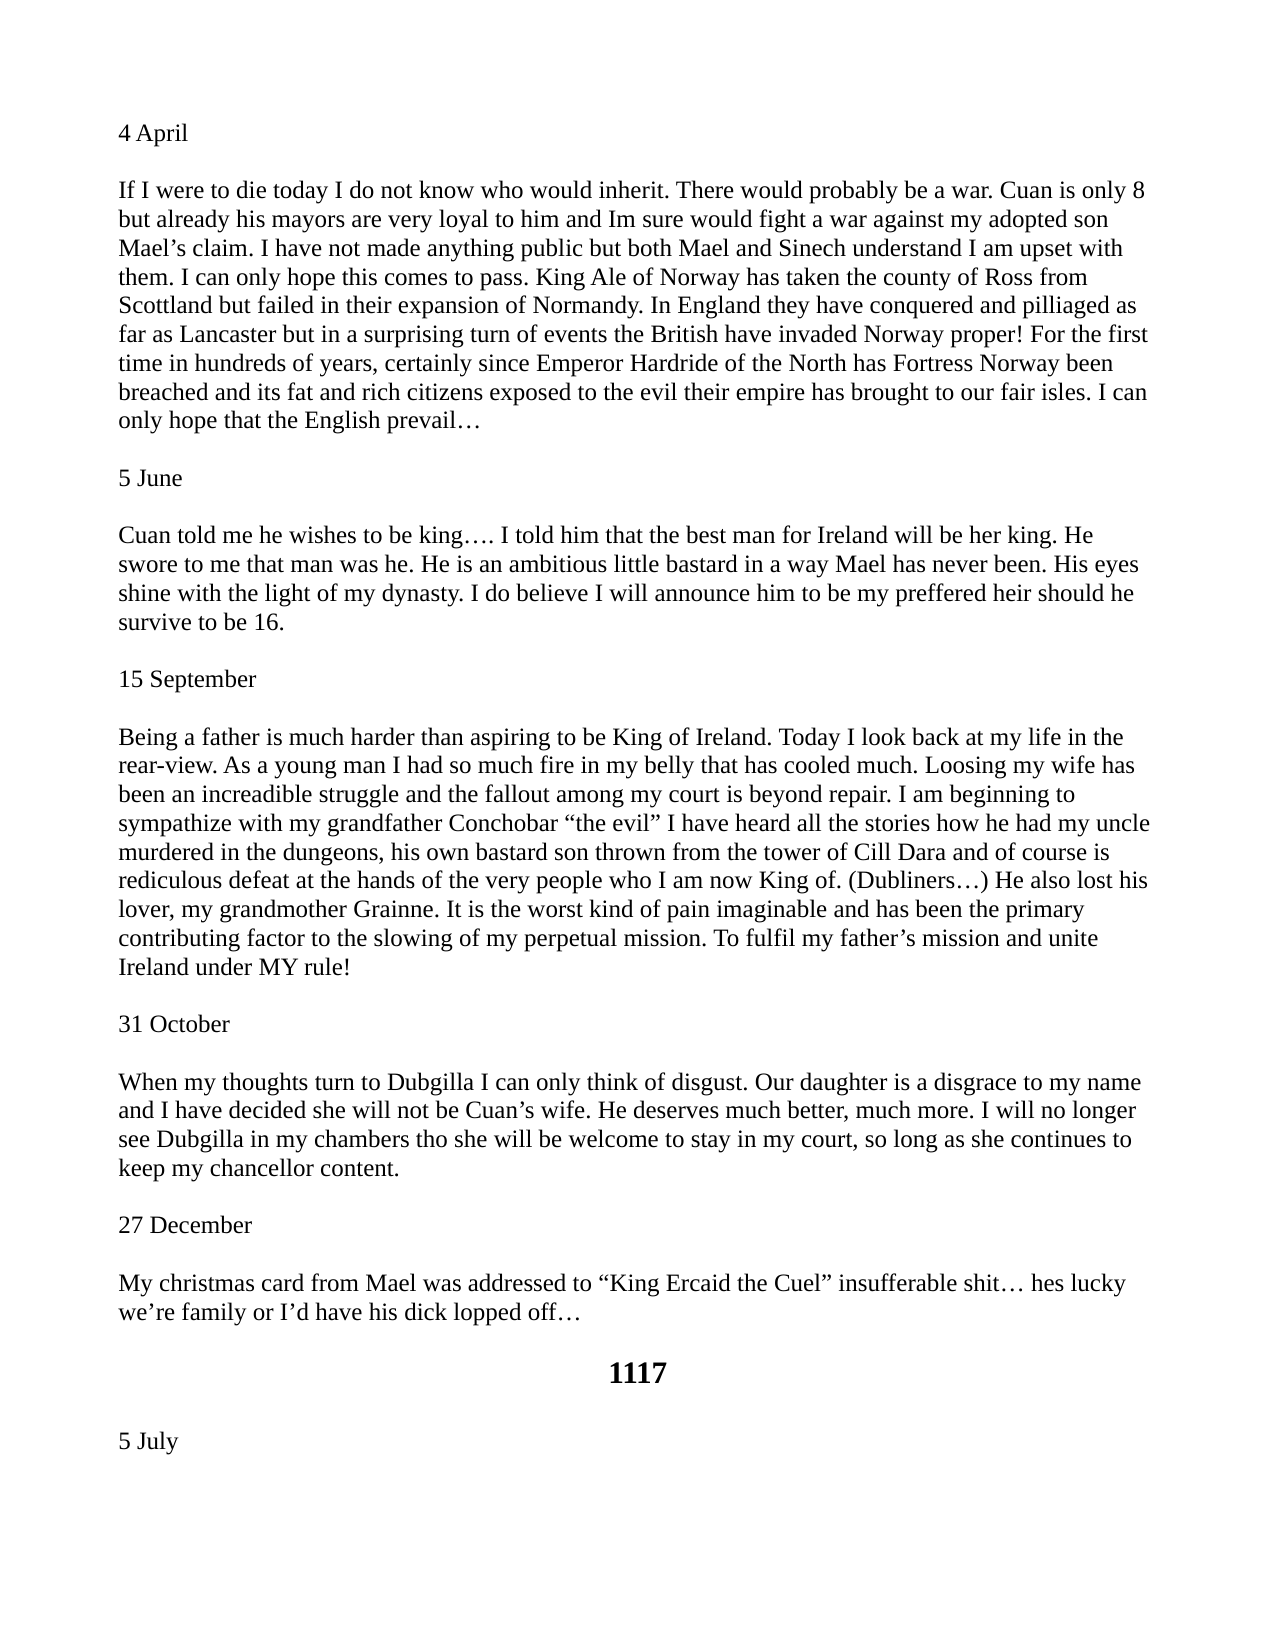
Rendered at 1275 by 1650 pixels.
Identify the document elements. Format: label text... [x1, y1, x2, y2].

text 27 December [118, 1211, 1157, 1239]
text Being a father is much harder than aspiring to be King of Ireland. Today I look back at my life in the rear-view. As a young man I had so much fire in my belly that has cooled much. Loosing my wife has been an increadible struggle and the fallout among my court is beyond repair. I am beginning to sympathize with my grandfather Conchobar “the evil” I have heard all the stories how he had my uncle murdered in the dungeons, his own bastard son thrown from the tower of Cill Dara and of course is rediculous defeat at the hands of the very people who I am now King of. (Dubliners…) He also lost his lover, my grandmother Grainne. It is the worst kind of pain imaginable and has been the primary contributing factor to the slowing of my perpetual mission. To fulfil my father’s mission and unite Ireland under MY rule! [118, 722, 1157, 981]
text Cuan told me he wishes to be king…. I told him that the best man for Ireland will be her king. He swore to me that man was he. He is an ambitious little bastard in a way Mael has never been. His eyes shine with the light of my dynasty. I do believe I will announce him to be my preffered heir should he survive to be 16. [118, 521, 1157, 636]
text If I were to die today I do not know who would inherit. There would probably be a war. Cuan is only 8 but already his mayors are very loyal to him and Im sure would fight a war against my adopted son Mael’s claim. I have not made anything public but both Mael and Sinech understand I am upset with them. I can only hope this comes to pass. King Ale of Norway has taken the county of Ross from Scottland but failed in their expansion of Normandy. In England they have conquered and pilliaged as far as Lancaster but in a surprising turn of events the British have invaded Norway proper! For the first time in hundreds of years, certainly since Emperor Hardride of the North has Fortress Norway been breached and its fat and rich citizens exposed to the evil their empire has brought to our fair isles. I can only hope that the English prevail… [118, 176, 1157, 434]
text 5 July [118, 1426, 1157, 1455]
text 1117 [118, 1354, 1157, 1390]
text When my thoughts turn to Dubgilla I can only think of disgust. Our daughter is a disgrace to my name and I have decided she will not be Cuan’s wife. He deserves much better, much more. I will no longer see Dubgilla in my chambers tho she will be welcome to stay in my court, so long as she continues to keep my chancellor content. [118, 1067, 1157, 1182]
text 31 October [118, 1009, 1157, 1038]
text 15 September [118, 664, 1157, 693]
text 5 June [118, 463, 1157, 492]
text My christmas card from Mael was addressed to “King Ercaid the Cuel” insufferable shit… hes lucky we’re family or I’d have his dick lopped off… [118, 1268, 1157, 1326]
text 4 April [118, 118, 1157, 147]
